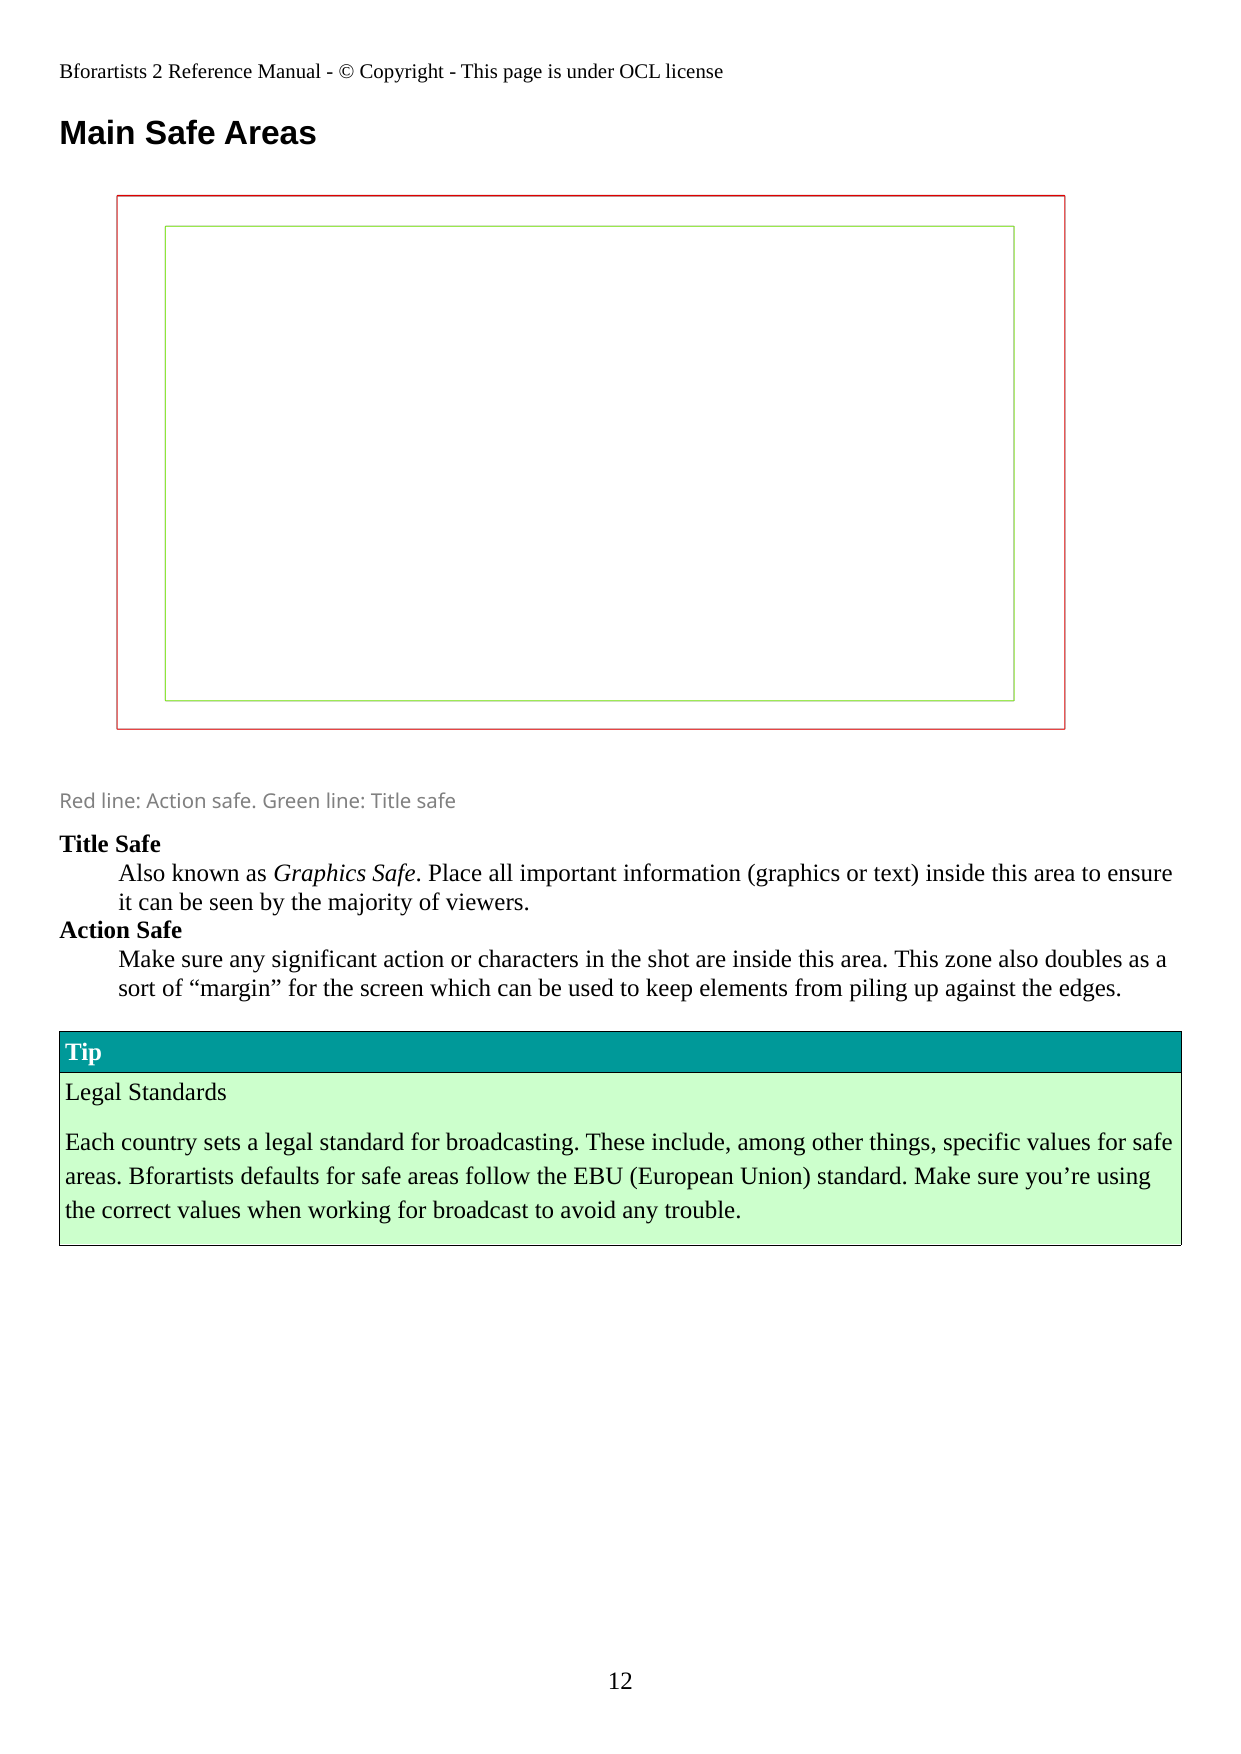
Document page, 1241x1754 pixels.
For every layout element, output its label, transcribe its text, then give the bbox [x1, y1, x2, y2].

list Make sure any significant action or characters in the shot are inside this area. This zone also doubles as a sort of “margin” for the screen which can be used to keep elements from piling up against the edges. [118, 944, 1181, 1002]
picture [59, 163, 1123, 758]
table_cell Legal Standards Each country sets a legal standard for broadcasting. These include, among other things, specific values for safe areas. Bforartists defaults for safe areas follow the EBU (European Union) standard. Make sure you’re using the correct values when working for broadcast to avoid any trouble. [60, 1073, 1181, 1244]
subtitle Main Safe Areas [59, 113, 1181, 151]
table_header Tip [60, 1032, 1181, 1072]
text Red line: Action safe. Green line: Title safe [59, 783, 1181, 815]
subtitle Action Safe [59, 916, 1181, 944]
subtitle Title Safe [59, 829, 1181, 858]
list Also known as Graphics Safe. Place all important information (graphics or text) inside this area to ensure it can be seen by the majority of viewers. [118, 858, 1181, 916]
